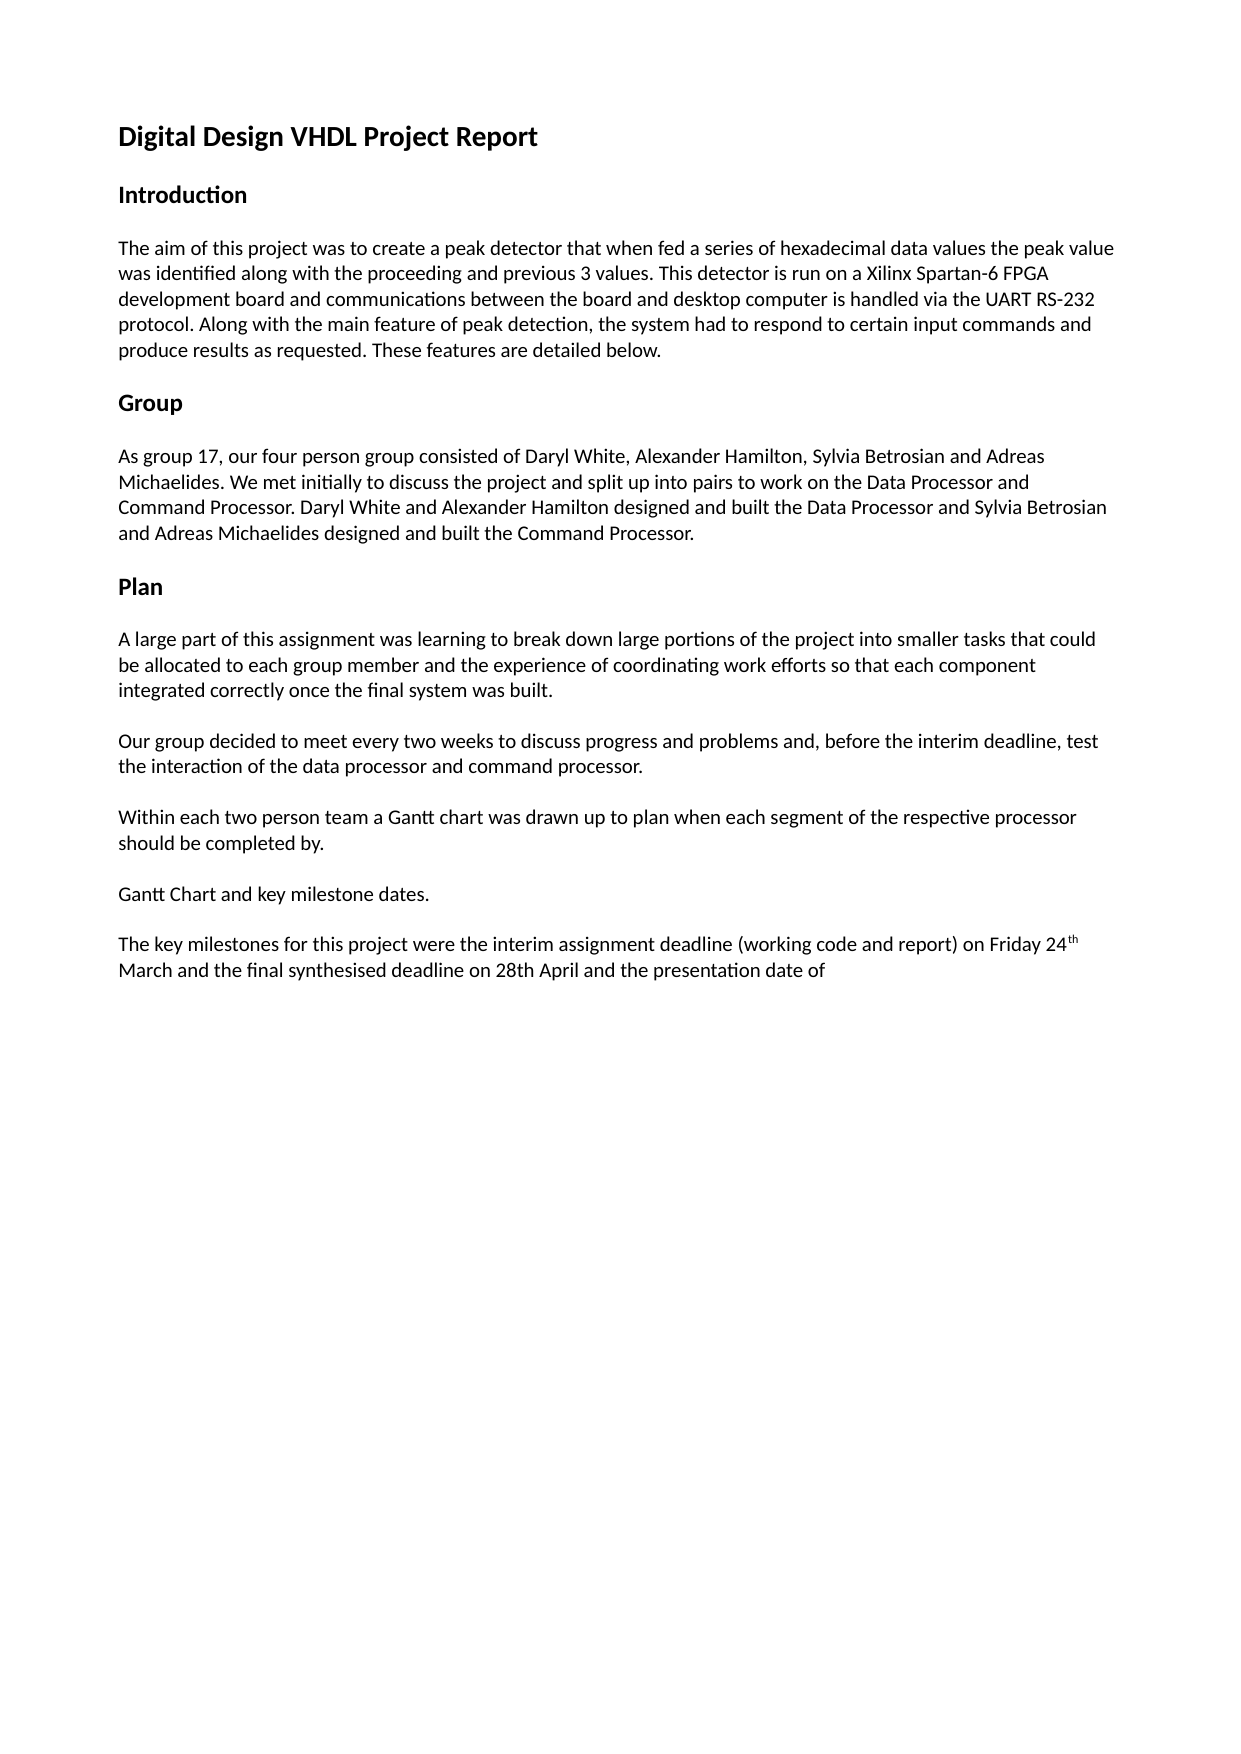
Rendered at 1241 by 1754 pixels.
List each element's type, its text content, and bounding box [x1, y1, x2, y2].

text Plan [118, 571, 1122, 601]
text The aim of this project was to create a peak detector that when fed a series of hexadecimal data values the peak value was identified along with the proceeding and previous 3 values. This detector is run on a Xilinx Spartan-6 FPGA development board and communications between the board and desktop computer is handled via the UART RS-232 protocol. Along with the main feature of peak detection, the system had to respond to certain input commands and produce results as requested. These features are detailed below. [118, 235, 1122, 362]
text Within each two person team a Gantt chart was drawn up to plan when each segment of the respective processor should be completed by. [118, 804, 1122, 855]
text Digital Design VHDL Project Report [118, 118, 1122, 154]
text Gantt Chart and key milestone dates. [118, 881, 1122, 906]
text As group 17, our four person group consisted of Daryl White, Alexander Hamilton, Sylvia Betrosian and Adreas Michaelides. We met initially to discuss the project and split up into pairs to work on the Data Processor and Command Processor. Daryl White and Alexander Hamilton designed and built the Data Processor and Sylvia Betrosian and Adreas Michaelides designed and built the Command Processor. [118, 443, 1122, 545]
text The key milestones for this project were the interim assignment deadline (working code and report) on Friday 24th March and the final synthesised deadline on 28th April and the presentation date of [118, 932, 1122, 982]
text Our group decided to meet every two weeks to discuss progress and problems and, before the interim deadline, test the interaction of the data processor and command processor. [118, 728, 1122, 779]
text Group [118, 388, 1122, 418]
text Introduction [118, 179, 1122, 210]
text A large part of this assignment was learning to break down large portions of the project into smaller tasks that could be allocated to each group member and the experience of coordinating work efforts so that each component integrated correctly once the final system was built. [118, 627, 1122, 703]
